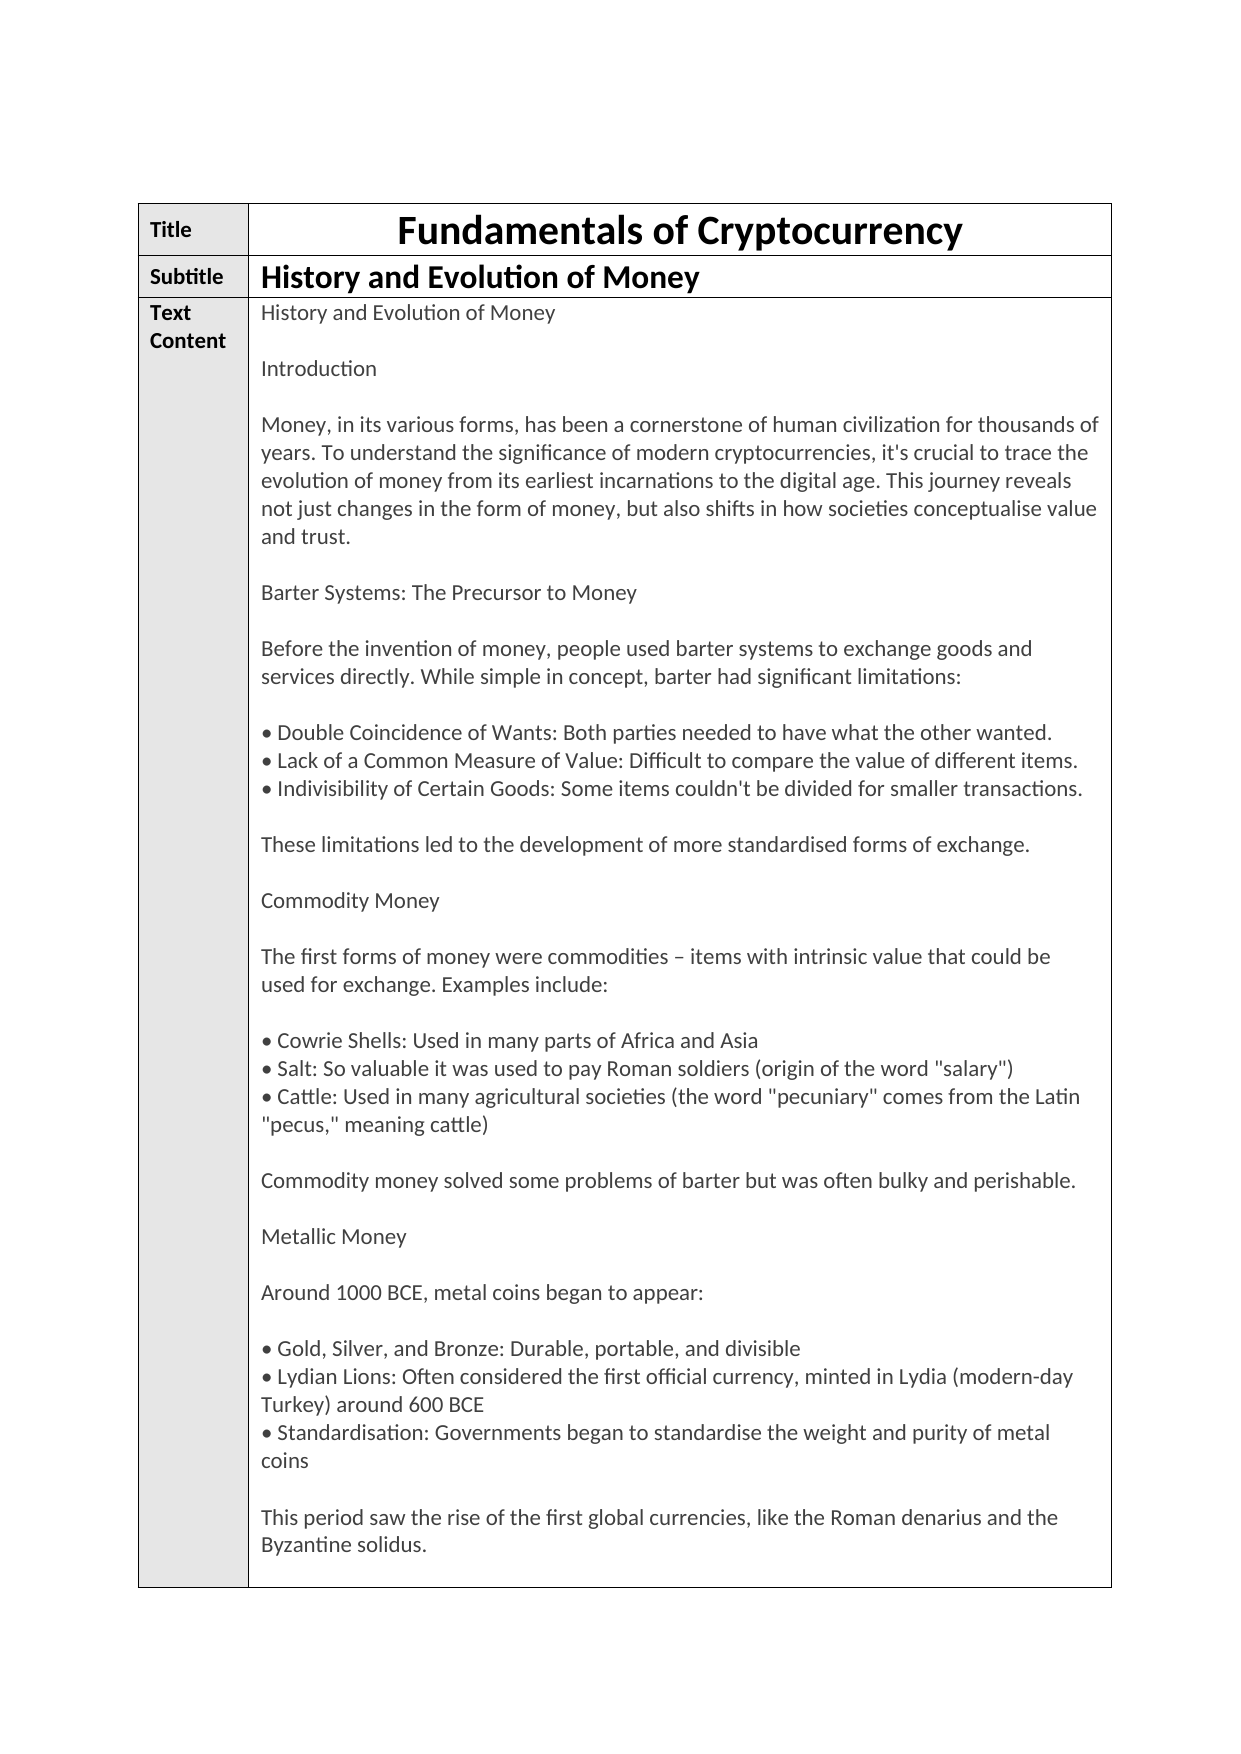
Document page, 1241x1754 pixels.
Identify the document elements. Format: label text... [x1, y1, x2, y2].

table_cell Text Content [139, 298, 248, 1587]
table_cell History and Evolution of Money [249, 256, 1111, 297]
table_cell History and Evolution of Money Introduction Money, in its various forms, has been a cornerstone of human civilization for thousands of years. To understand the significance of modern cryptocurrencies, it's crucial to trace the evolution of money from its earliest incarnations to the digital age. This journey reveals not just changes in the form of money, but also shifts in how societies conceptualise value and trust. Barter Systems: The Precursor to Money Before the invention of money, people used barter systems to exchange goods and services directly. While simple in concept, barter had significant limitations: • Double Coincidence of Wants: Both parties needed to have what the other wanted. • Lack of a Common Measure of Value: Difficult to compare the value of different items. • Indivisibility of Certain Goods: Some items couldn't be divided for smaller transactions. These limitations led to the development of more standardised forms of exchange. Commodity Money The first forms of money were commodities – items with intrinsic value that could be used for exchange. Examples include: • Cowrie Shells: Used in many parts of Africa and Asia • Salt: So valuable it was used to pay Roman soldiers (origin of the word "salary") • Cattle: Used in many agricultural societies (the word "pecuniary" comes from the Latin "pecus," meaning cattle) Commodity money solved some problems of barter but was often bulky and perishable. Metallic Money Around 1000 BCE, metal coins began to appear: • Gold, Silver, and Bronze: Durable, portable, and divisible • Lydian Lions: Often considered the first official currency, minted in Lydia (modern-day Turkey) around 600 BCE • Standardisation: Governments began to standardise the weight and purity of metal coins This period saw the rise of the first global currencies, like the Roman denarius and the Byzantine solidus. [249, 298, 1111, 1587]
table_cell Subtitle [139, 256, 248, 297]
table_header Title [139, 204, 248, 255]
table_header Fundamentals of Cryptocurrency [249, 204, 1111, 255]
